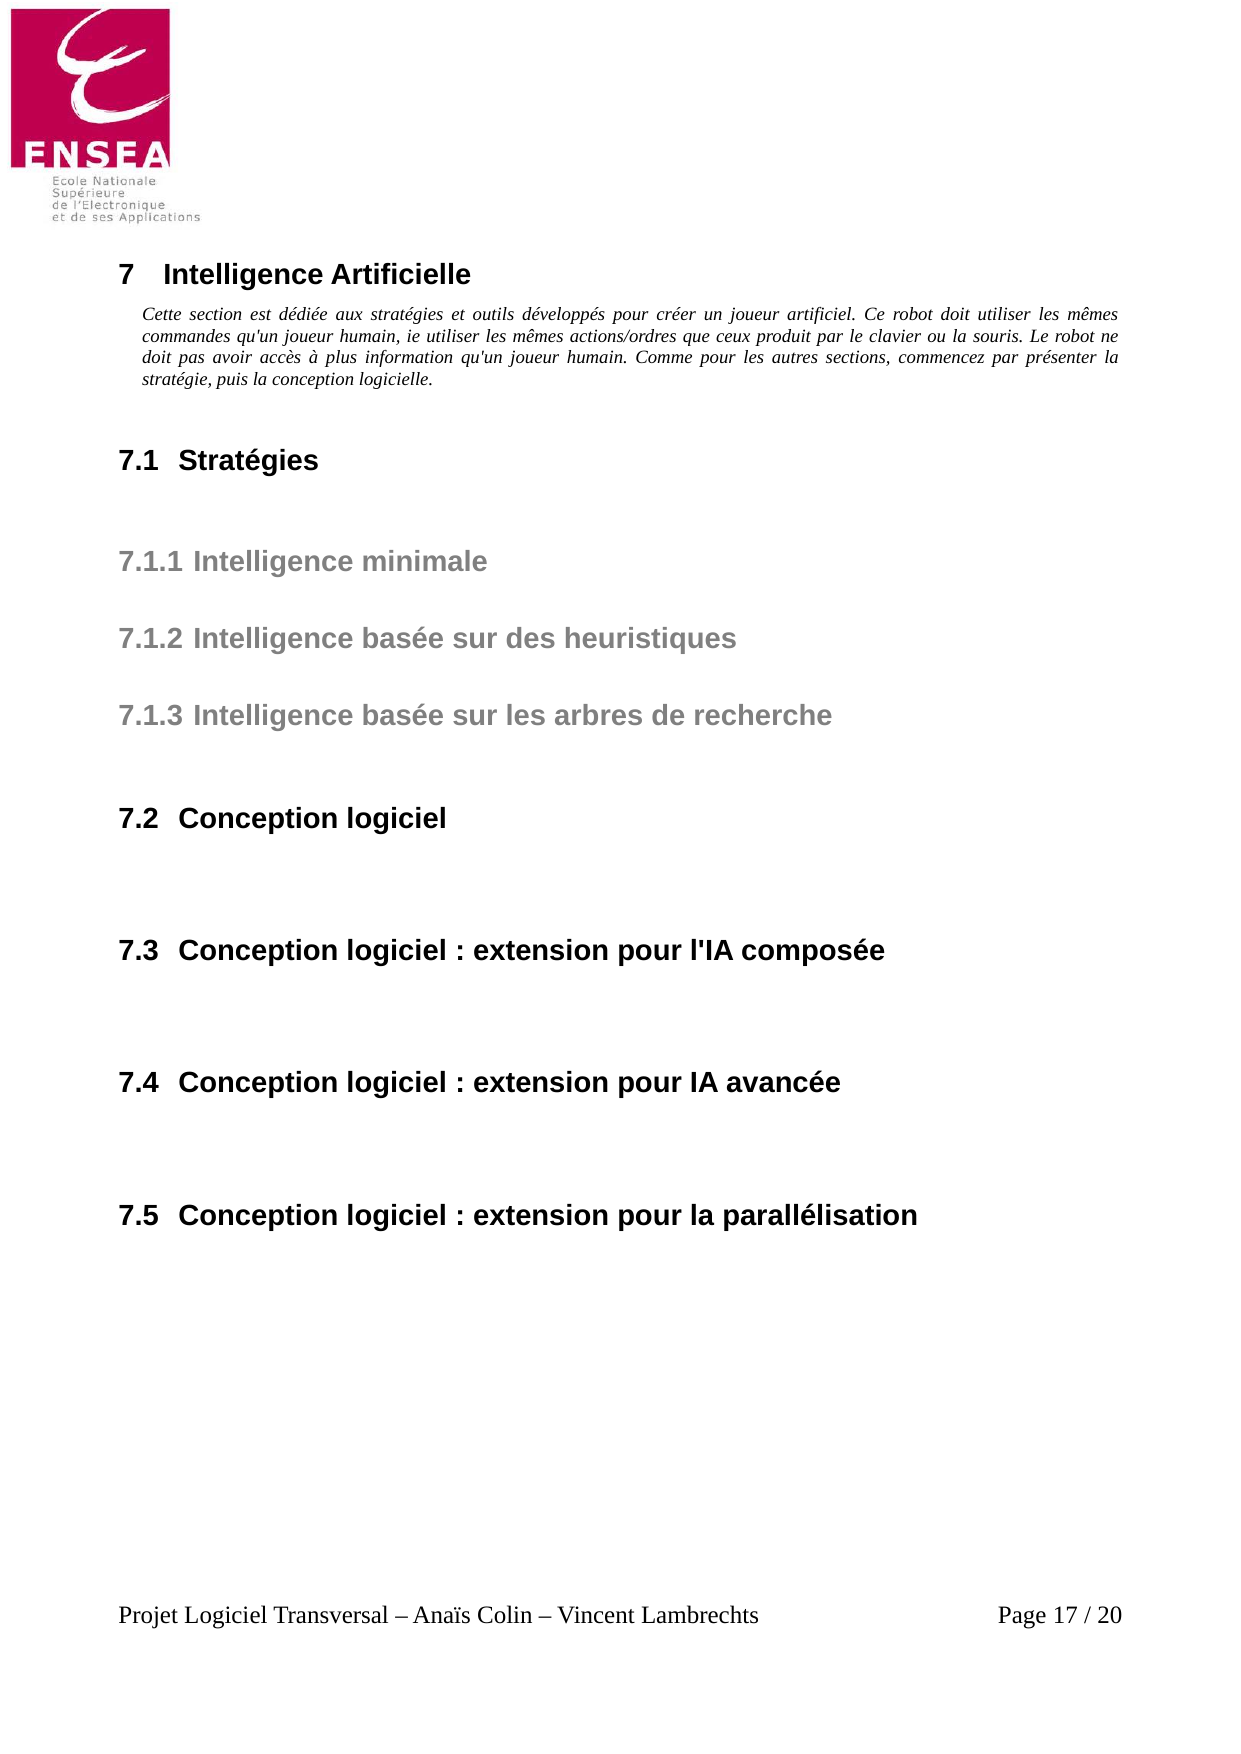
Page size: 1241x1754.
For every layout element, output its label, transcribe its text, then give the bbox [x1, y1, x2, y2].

subtitle Intelligence basée sur des heuristiques [118, 621, 1122, 654]
subtitle Conception logiciel : extension pour l'IA composée [118, 933, 1122, 967]
subtitle Intelligence minimale [118, 544, 1122, 577]
subtitle Conception logiciel : extension pour IA avancée [118, 1065, 1122, 1099]
subtitle Conception logiciel : extension pour la parallélisation [118, 1197, 1122, 1231]
text Cette section est dédiée aux stratégies et outils développés pour créer un joueur artificiel. Ce robot doit utiliser les mêmes commandes qu'un joueur humain, ie utiliser les mêmes actions/ordres que ceux produit par le clavier ou la souris. Le robot ne doit pas avoir accès à plus information qu'un joueur humain. Comme pour les autres sections, commencez par présenter la stratégie, puis la conception logicielle. [142, 303, 1122, 389]
subtitle Intelligence Artificielle [118, 257, 1122, 291]
subtitle Intelligence basée sur les arbres de recherche [118, 698, 1122, 731]
subtitle Stratégies [118, 443, 1122, 477]
subtitle Conception logiciel [118, 801, 1122, 835]
